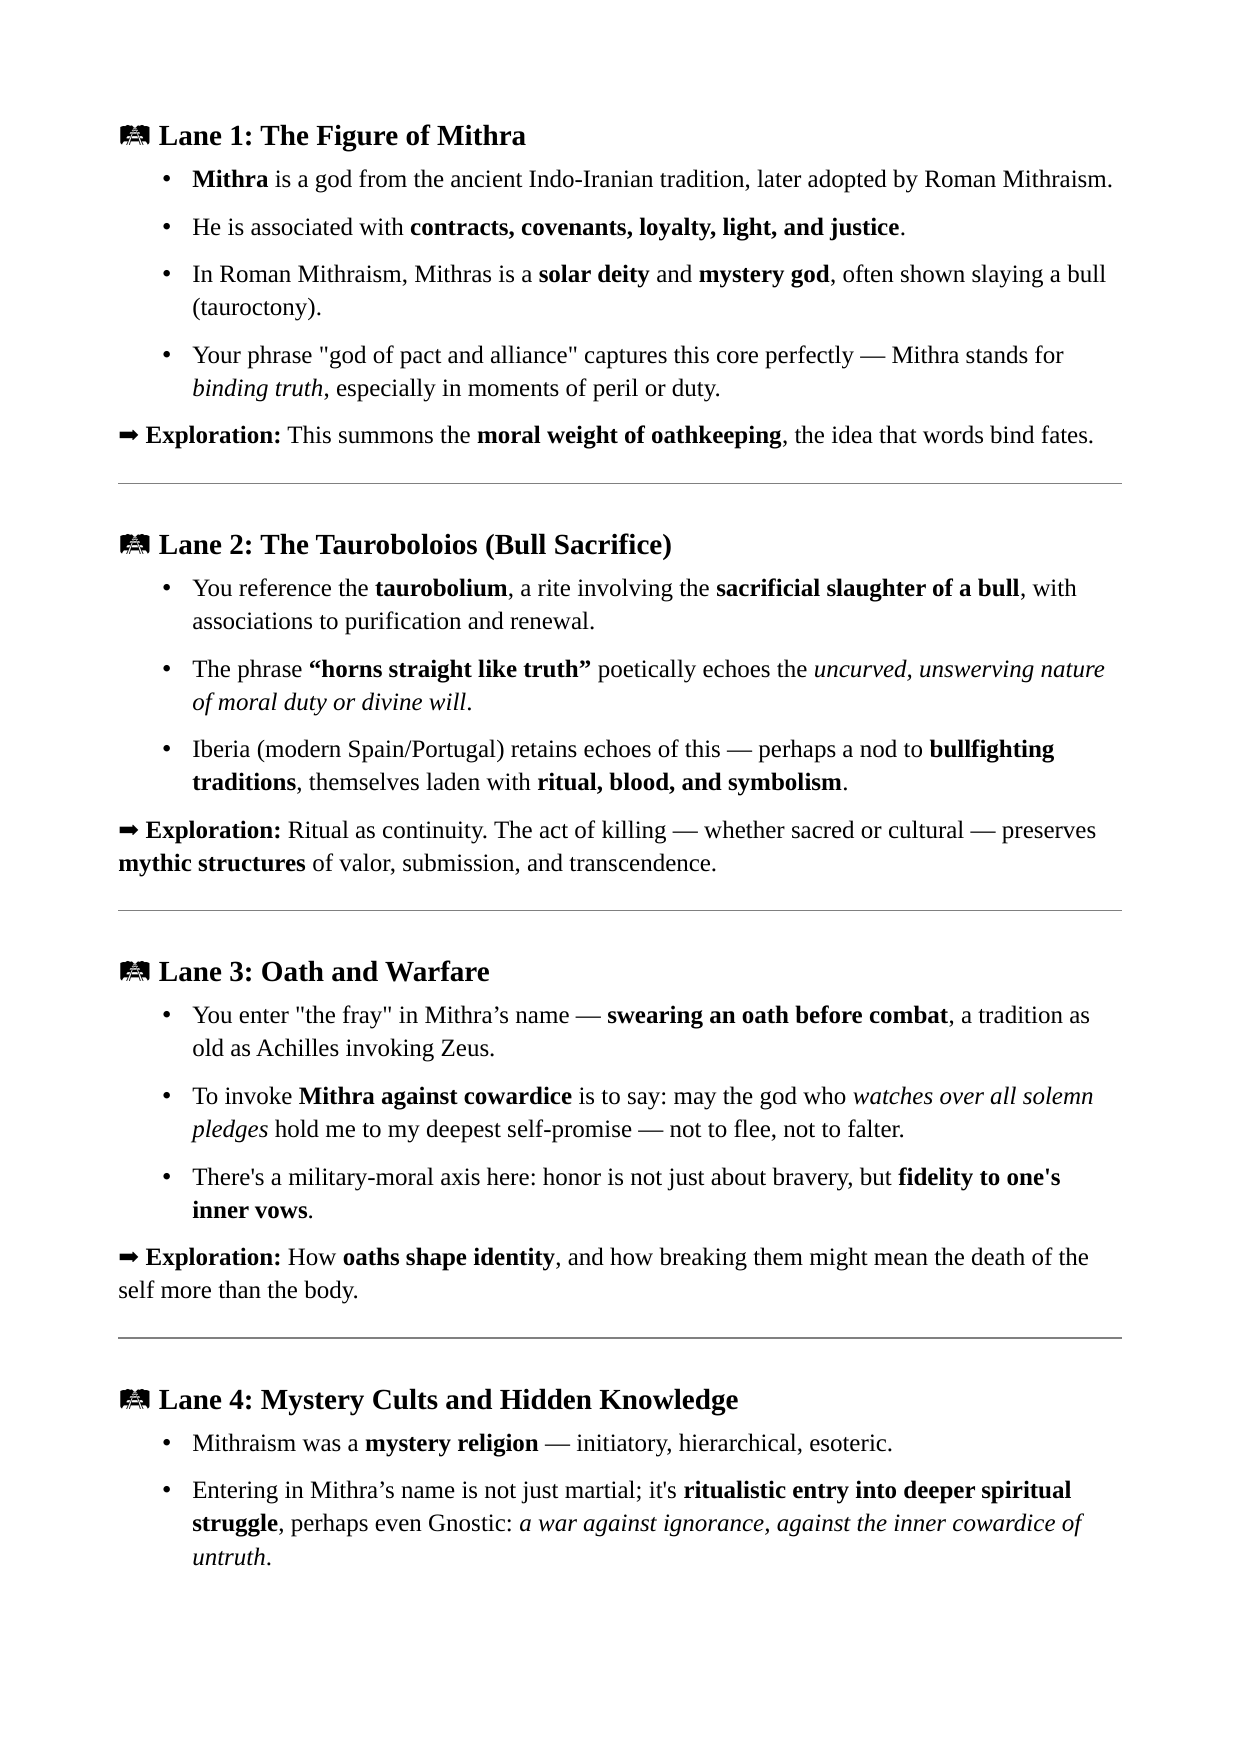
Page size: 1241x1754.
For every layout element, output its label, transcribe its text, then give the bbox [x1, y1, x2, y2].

text ➡️ Exploration: This summons the moral weight of oathkeeping, the idea that words bind fates. [118, 421, 1122, 449]
list Mithra is a god from the ancient Indo-Iranian tradition, later adopted by Roman Mithraism. [162, 164, 1122, 193]
list The phrase “horns straight like truth” poetically echoes the uncurved, unswerving nature of moral duty or divine will. [162, 654, 1122, 716]
text ➡️ Exploration: How oaths shape identity, and how breaking them might mean the death of the self more than the body. [118, 1242, 1122, 1304]
list Your phrase "god of pact and alliance" captures this core perfectly — Mithra stands for binding truth, especially in moments of peril or duty. [162, 340, 1122, 402]
list In Roman Mithraism, Mithras is a solar deity and mystery god, often shown slaying a bull (tauroctony). [162, 259, 1122, 321]
list There's a military-moral axis here: honor is not just about bravery, but fidelity to one's inner vows. [162, 1162, 1122, 1223]
list You enter "the fray" in Mithra’s name — swearing an oath before combat, a tradition as old as Achilles invoking Zeus. [162, 1001, 1122, 1062]
subtitle 🛤️ Lane 1: The Figure of Mithra [118, 118, 1122, 152]
list To invoke Mithra against cowardice is to say: may the god who watches over all solemn pledges hold me to my deepest self-promise — not to flee, not to falter. [162, 1081, 1122, 1143]
list Entering in Mithra’s name is not just martial; it's ritualistic entry into deeper spiritual struggle, perhaps even Gnostic: a war against ignorance, against the inner cowardice of untruth. [162, 1476, 1122, 1570]
list You reference the taurobolium, a rite involving the sacrificial slaughter of a bull, with associations to purification and renewal. [162, 573, 1122, 635]
subtitle 🛤️ Lane 4: Mystery Cults and Hidden Knowledge [118, 1382, 1122, 1415]
text ➡️ Exploration: Ritual as continuity. The act of killing — whether sacred or cultural — preserves mythic structures of valor, submission, and transcendence. [118, 815, 1122, 877]
list He is associated with contracts, covenants, loyalty, light, and justice. [162, 212, 1122, 241]
subtitle 🛤️ Lane 2: The Tauroboloios (Bull Sacrifice) [118, 527, 1122, 561]
list Iberia (modern Spain/Portugal) retains echoes of this — perhaps a nod to bullfighting traditions, themselves laden with ritual, blood, and symbolism. [162, 734, 1122, 796]
list Mithraism was a mystery religion — initiatory, hierarchical, esoteric. [162, 1428, 1122, 1457]
subtitle 🛤️ Lane 3: Oath and Warfare [118, 954, 1122, 988]
